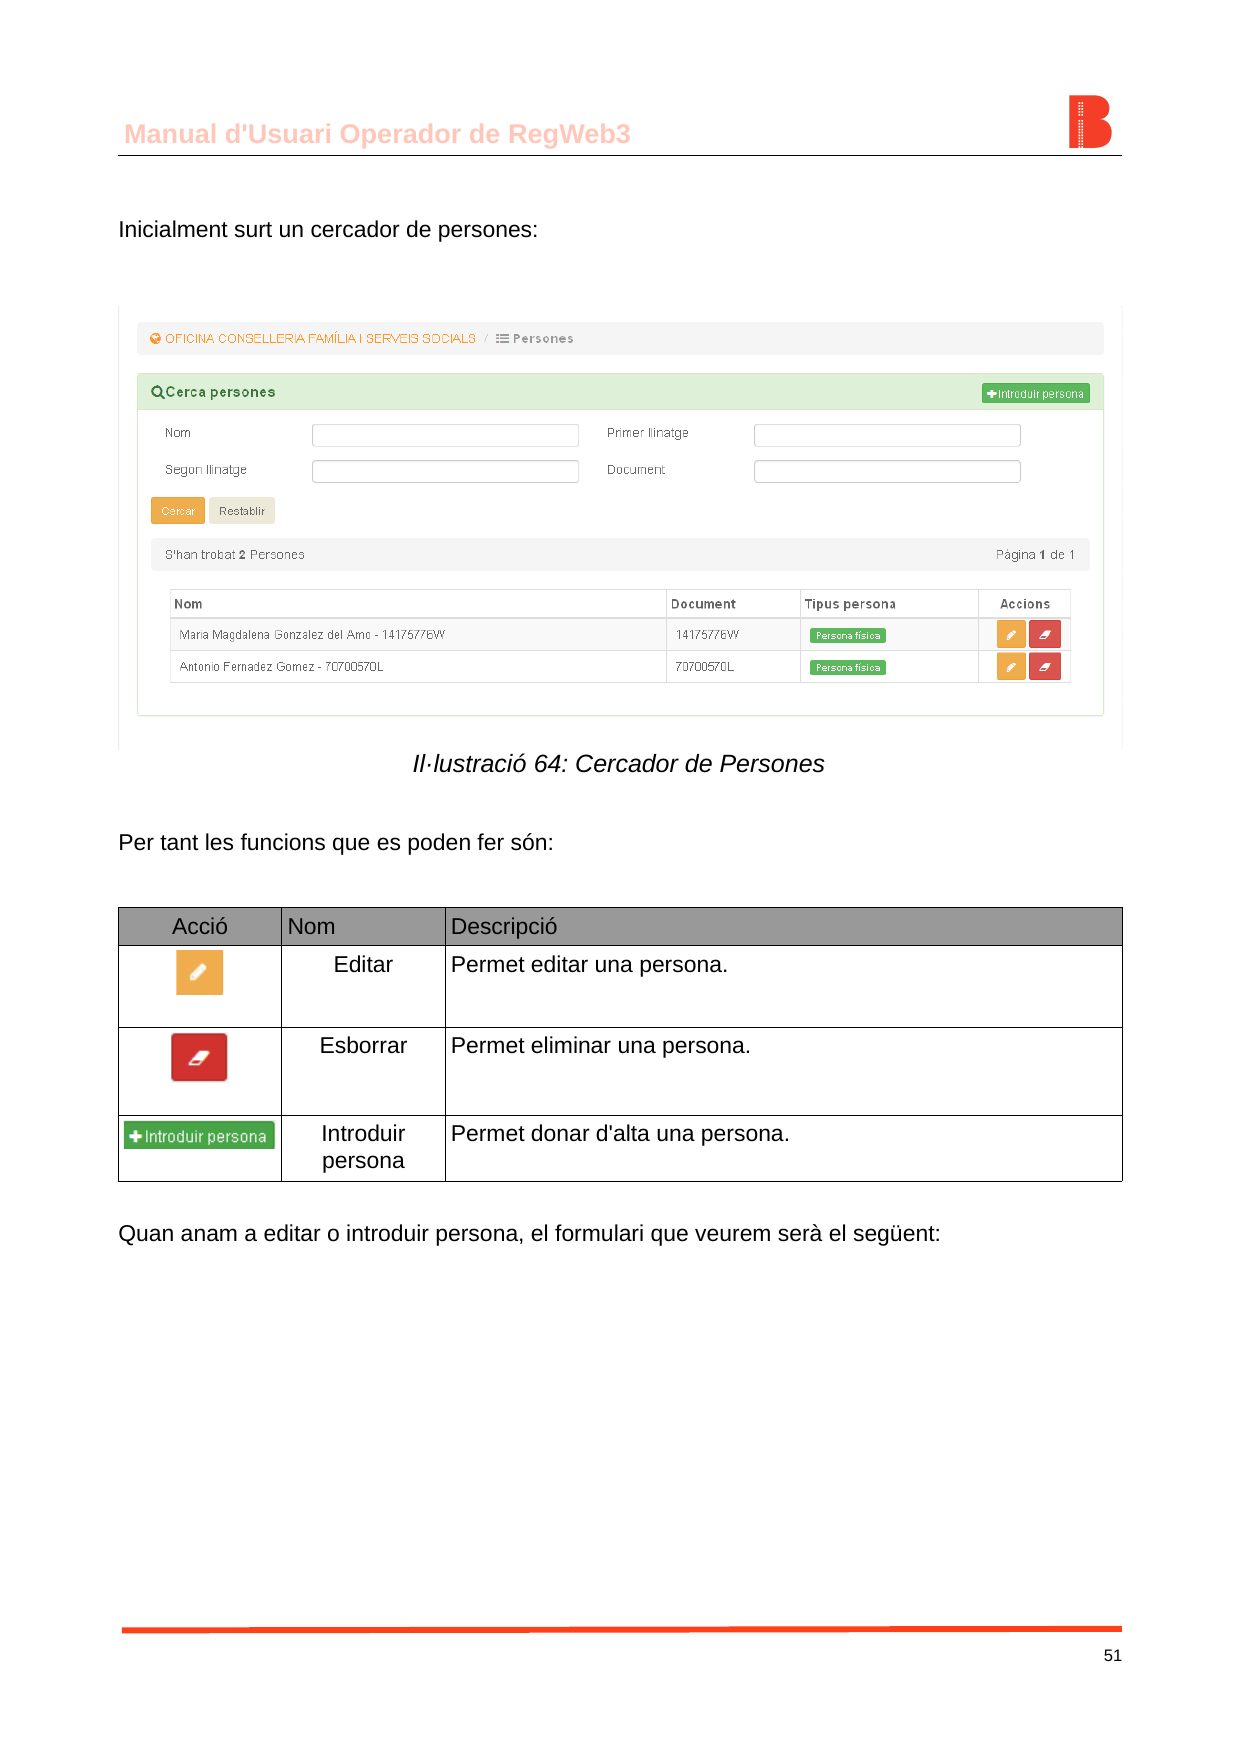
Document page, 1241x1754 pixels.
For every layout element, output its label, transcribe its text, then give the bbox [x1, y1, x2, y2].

table_cell [119, 946, 281, 994]
picture [171, 1032, 229, 1083]
table_cell Permet eliminar una persona. [446, 1028, 1122, 1114]
table_cell [229, 1033, 281, 1082]
table_header Nom [282, 908, 445, 945]
table_header Descripció [446, 908, 1122, 945]
table_cell [119, 995, 281, 1027]
picture [1063, 94, 1117, 150]
table_cell Permet donar d'alta una persona. [446, 1116, 1122, 1181]
table_cell Editar [282, 946, 445, 1027]
table_cell [119, 1083, 281, 1114]
picture [176, 950, 224, 995]
table_cell Esborrar [282, 1028, 445, 1114]
text Per tant les funcions que es poden fer són: [118, 829, 1122, 856]
table_cell [119, 1149, 281, 1181]
text Inicialment surt un cercador de persones: [118, 216, 1122, 242]
table_cell [119, 1033, 171, 1082]
picture [118, 306, 1123, 750]
text Quan anam a editar o introduir persona, el formulari que veurem serà el següent: [118, 1219, 1122, 1246]
table_cell Introduir persona [282, 1116, 445, 1181]
table_cell [119, 1116, 281, 1148]
picture [123, 1120, 276, 1149]
table_cell Permet editar una persona. [446, 946, 1122, 1027]
table_cell [119, 1028, 281, 1032]
text Il·lustració 64: Cercador de Persones [118, 750, 1122, 778]
table_header Acció [119, 908, 281, 945]
